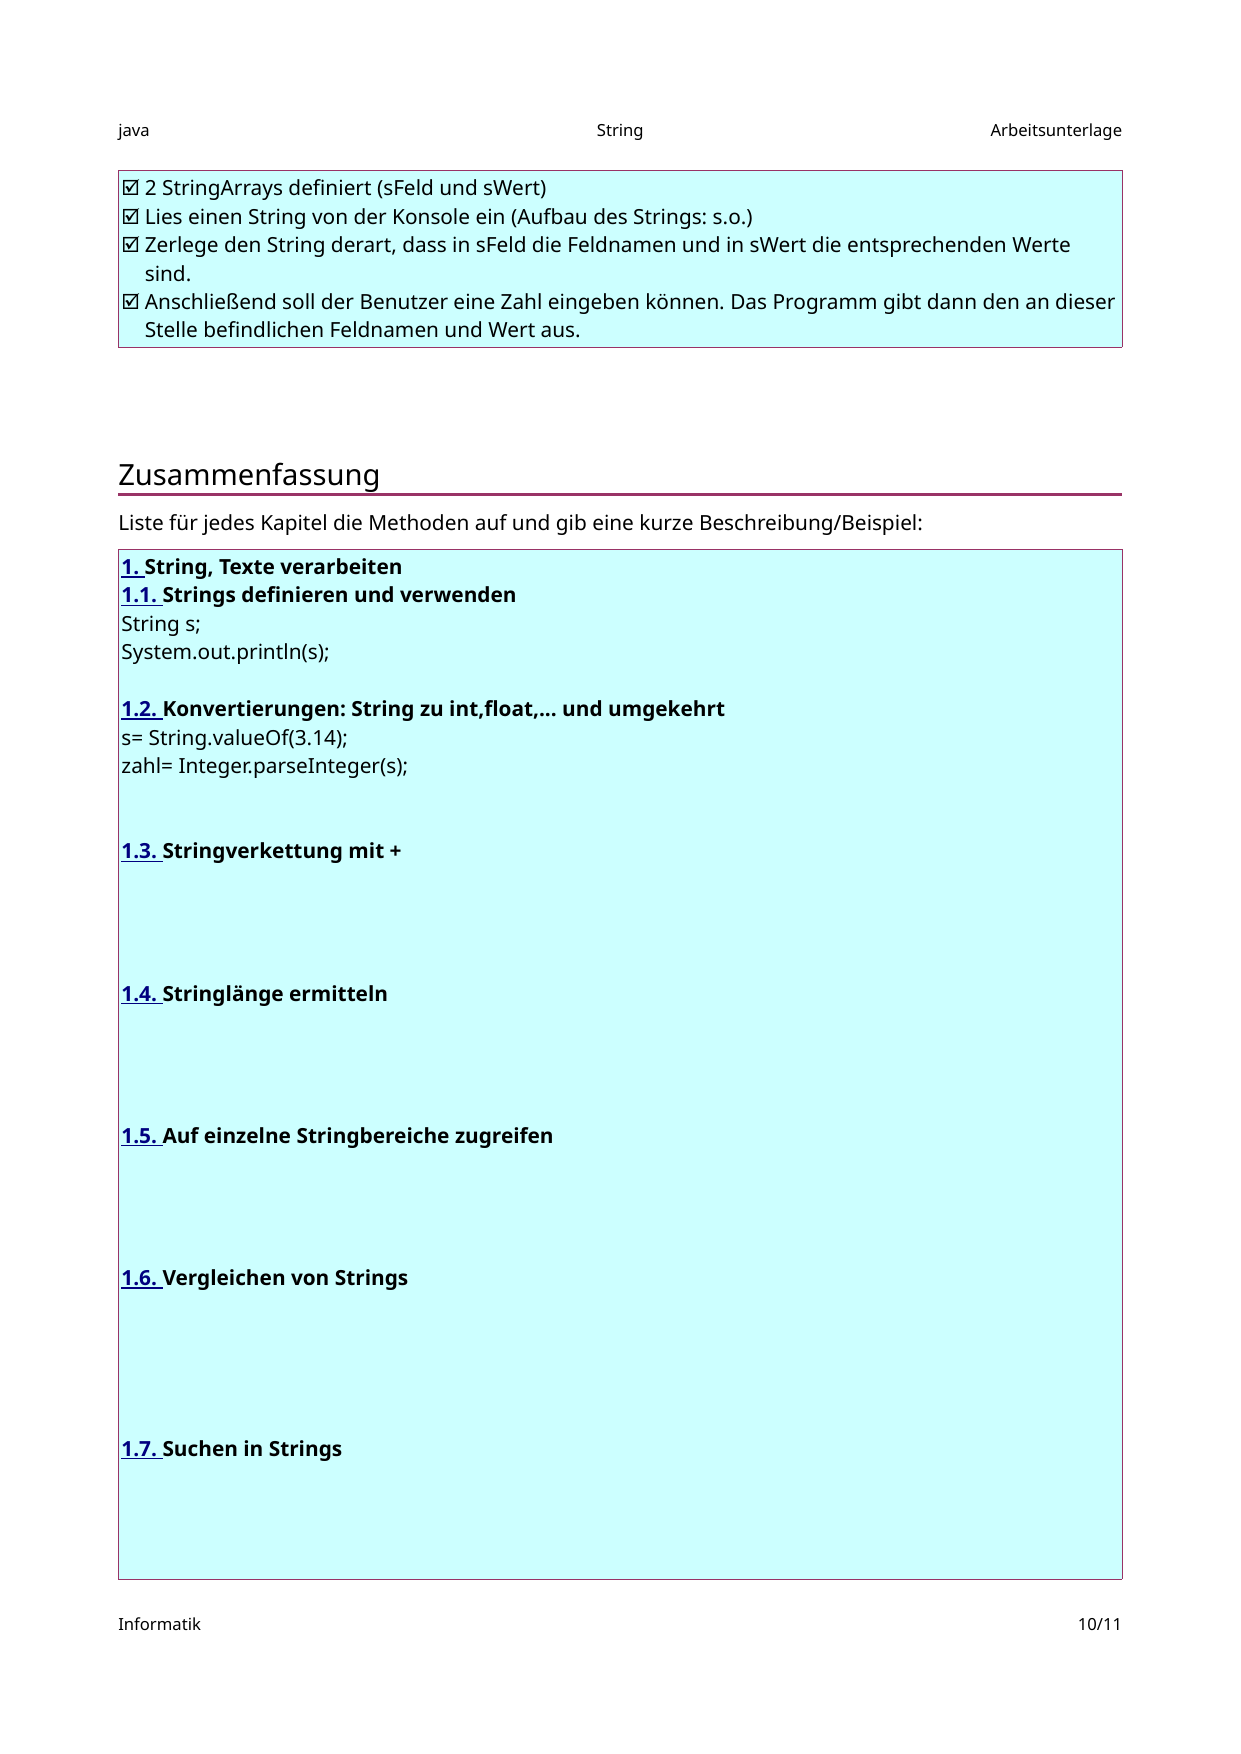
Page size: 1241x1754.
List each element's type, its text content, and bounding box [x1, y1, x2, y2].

text 1.5. Auf einzelne Stringbereiche zugreifen [119, 1118, 1122, 1260]
text 1.7. Suchen in Strings [119, 1431, 1122, 1579]
text 1. String, Texte verarbeiten [119, 550, 1122, 577]
list Zerlege den String derart, dass in sFeld die Feldnamen und in sWert die entsprechenden Werte sind. [119, 227, 1122, 284]
text 1.2. Konvertierungen: String zu int,float,... und umgekehrt s= String.valueOf(3.14); zahl= Integer.parseInteger(s); [119, 691, 1122, 833]
text Liste für jedes Kapitel die Methoden auf und gib eine kurze Beschreibung/Beispiel: [118, 508, 1122, 537]
list Lies einen String von der Konsole ein (Aufbau des Strings: s.o.) [119, 199, 1122, 227]
text 1.3. Stringverkettung mit + [119, 833, 1122, 976]
subtitle Zusammenfassung [118, 454, 1122, 493]
text 1.1. Strings definieren und verwenden [119, 577, 1122, 606]
text 1.6. Vergleichen von Strings [119, 1260, 1122, 1431]
list 2 StringArrays definiert (sFeld und sWert) [119, 171, 1122, 199]
text String s; System.out.println(s); [119, 606, 1122, 691]
list Anschließend soll der Benutzer eine Zahl eingeben können. Das Programm gibt dann den an dieser Stelle befindlichen Feldnamen und Wert aus. [119, 284, 1122, 347]
text 1.4. Stringlänge ermitteln [119, 976, 1122, 1118]
